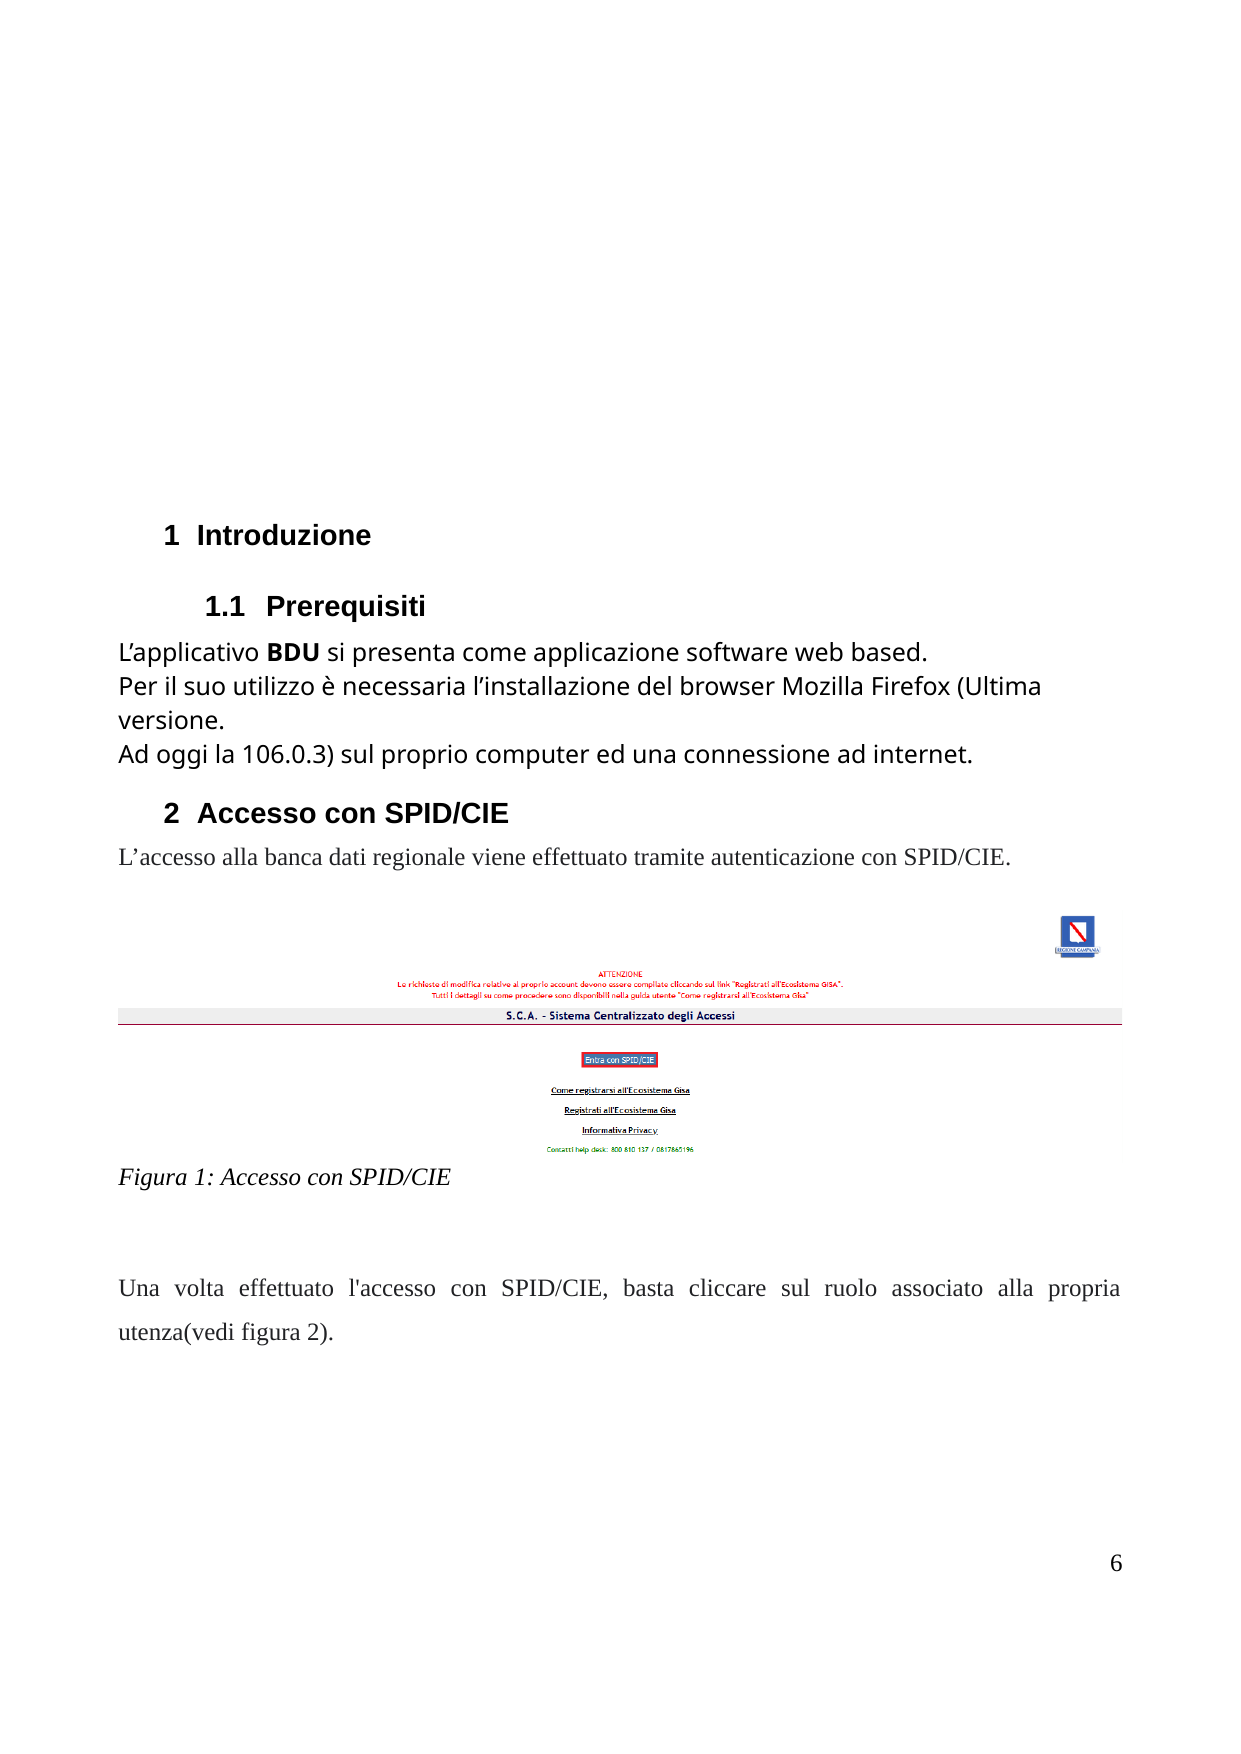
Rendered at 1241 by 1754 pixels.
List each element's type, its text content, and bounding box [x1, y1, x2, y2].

text L’applicativo BDU si presenta come applicazione software web based. [118, 635, 1122, 669]
text Ad oggi la 106.0.3) sul proprio computer ed una connessione ad internet. [118, 737, 1122, 771]
picture [118, 910, 1123, 1163]
text Una volta effettuato l'accesso con SPID/CIE, basta cliccare sul ruolo associato alla propria utenza(vedi figura 2). [118, 1273, 1122, 1345]
subtitle Introduzione [155, 518, 1122, 551]
text Figura 1: Accesso con SPID/CIE [118, 1163, 1122, 1191]
subtitle Prerequisiti [197, 589, 1122, 622]
text Per il suo utilizzo è necessaria l’installazione del browser Mozilla Firefox (Ultima versione. [118, 669, 1122, 737]
text L’accesso alla banca dati regionale viene effettuato tramite autenticazione con SPID/CIE. [118, 842, 1122, 871]
subtitle Accesso con SPID/CIE [155, 796, 1122, 829]
